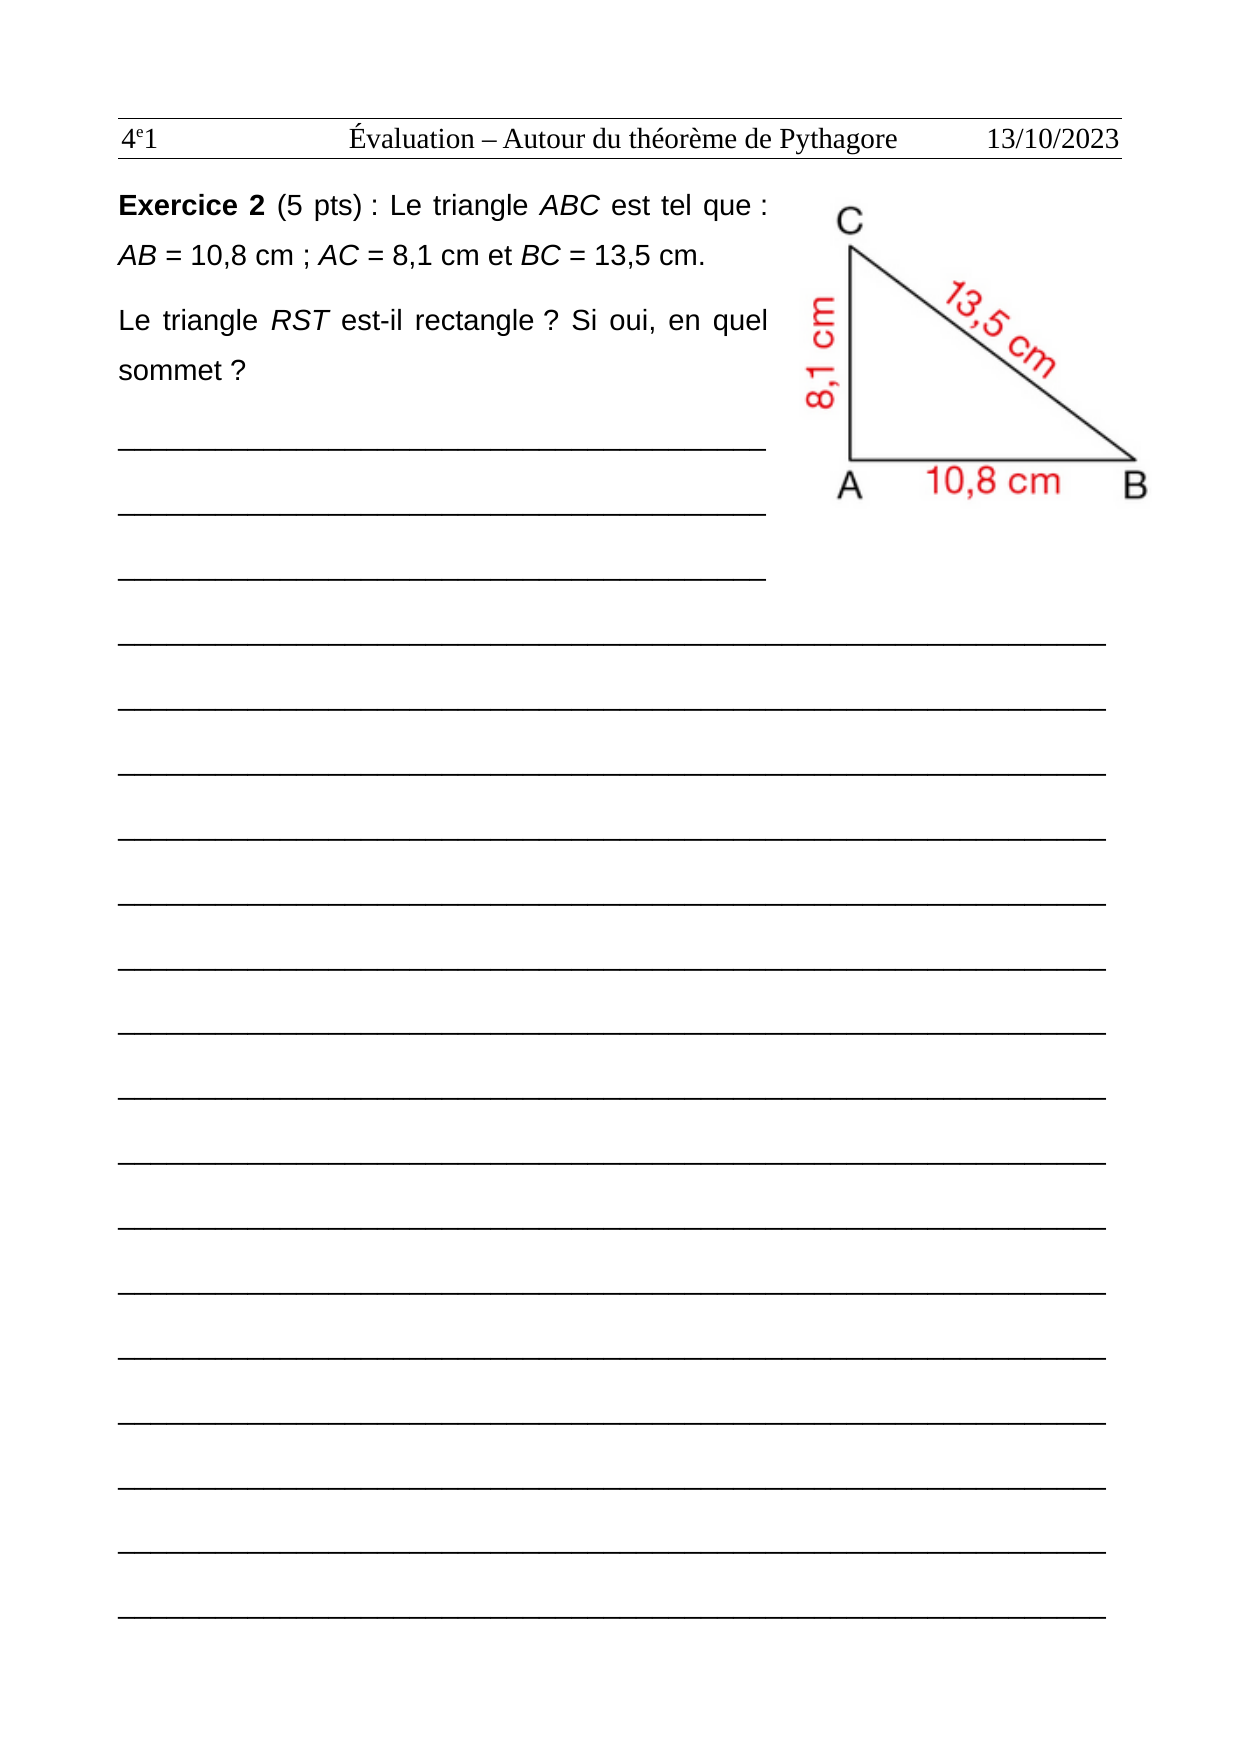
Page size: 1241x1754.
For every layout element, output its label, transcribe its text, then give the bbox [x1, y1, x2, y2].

text _____________________________________________________________ [118, 873, 1122, 906]
text _____________________________________________________________ [118, 1392, 1122, 1425]
text ________________________________________ [118, 483, 1122, 517]
text _____________________________________________________________ [118, 1002, 1122, 1036]
text _____________________________________________________________ [118, 1586, 1122, 1620]
text _____________________________________________________________ [118, 1327, 1122, 1360]
text _____________________________________________________________ [118, 743, 1122, 776]
text _____________________________________________________________ [118, 808, 1122, 841]
text Exercice 2 (5 pts) : Le triangle ABC est tel que : AB = 10,8 cm ; AC = 8,1 cm et BC = 13,5 cm. [118, 188, 1122, 272]
text _____________________________________________________________ [118, 1262, 1122, 1296]
text _____________________________________________________________ [118, 1067, 1122, 1101]
text ________________________________________ [118, 548, 1122, 582]
text _____________________________________________________________ [118, 1197, 1122, 1231]
text Le triangle RST est-il rectangle ? Si oui, en quel sommet ? [118, 303, 798, 387]
text _____________________________________________________________ [118, 613, 1122, 647]
text ________________________________________ [118, 418, 798, 452]
text _____________________________________________________________ [118, 1522, 1122, 1555]
text _____________________________________________________________ [118, 1457, 1122, 1490]
text _____________________________________________________________ [118, 1132, 1122, 1166]
text _____________________________________________________________ [118, 937, 1122, 971]
picture [798, 195, 1155, 516]
text _____________________________________________________________ [118, 678, 1122, 711]
